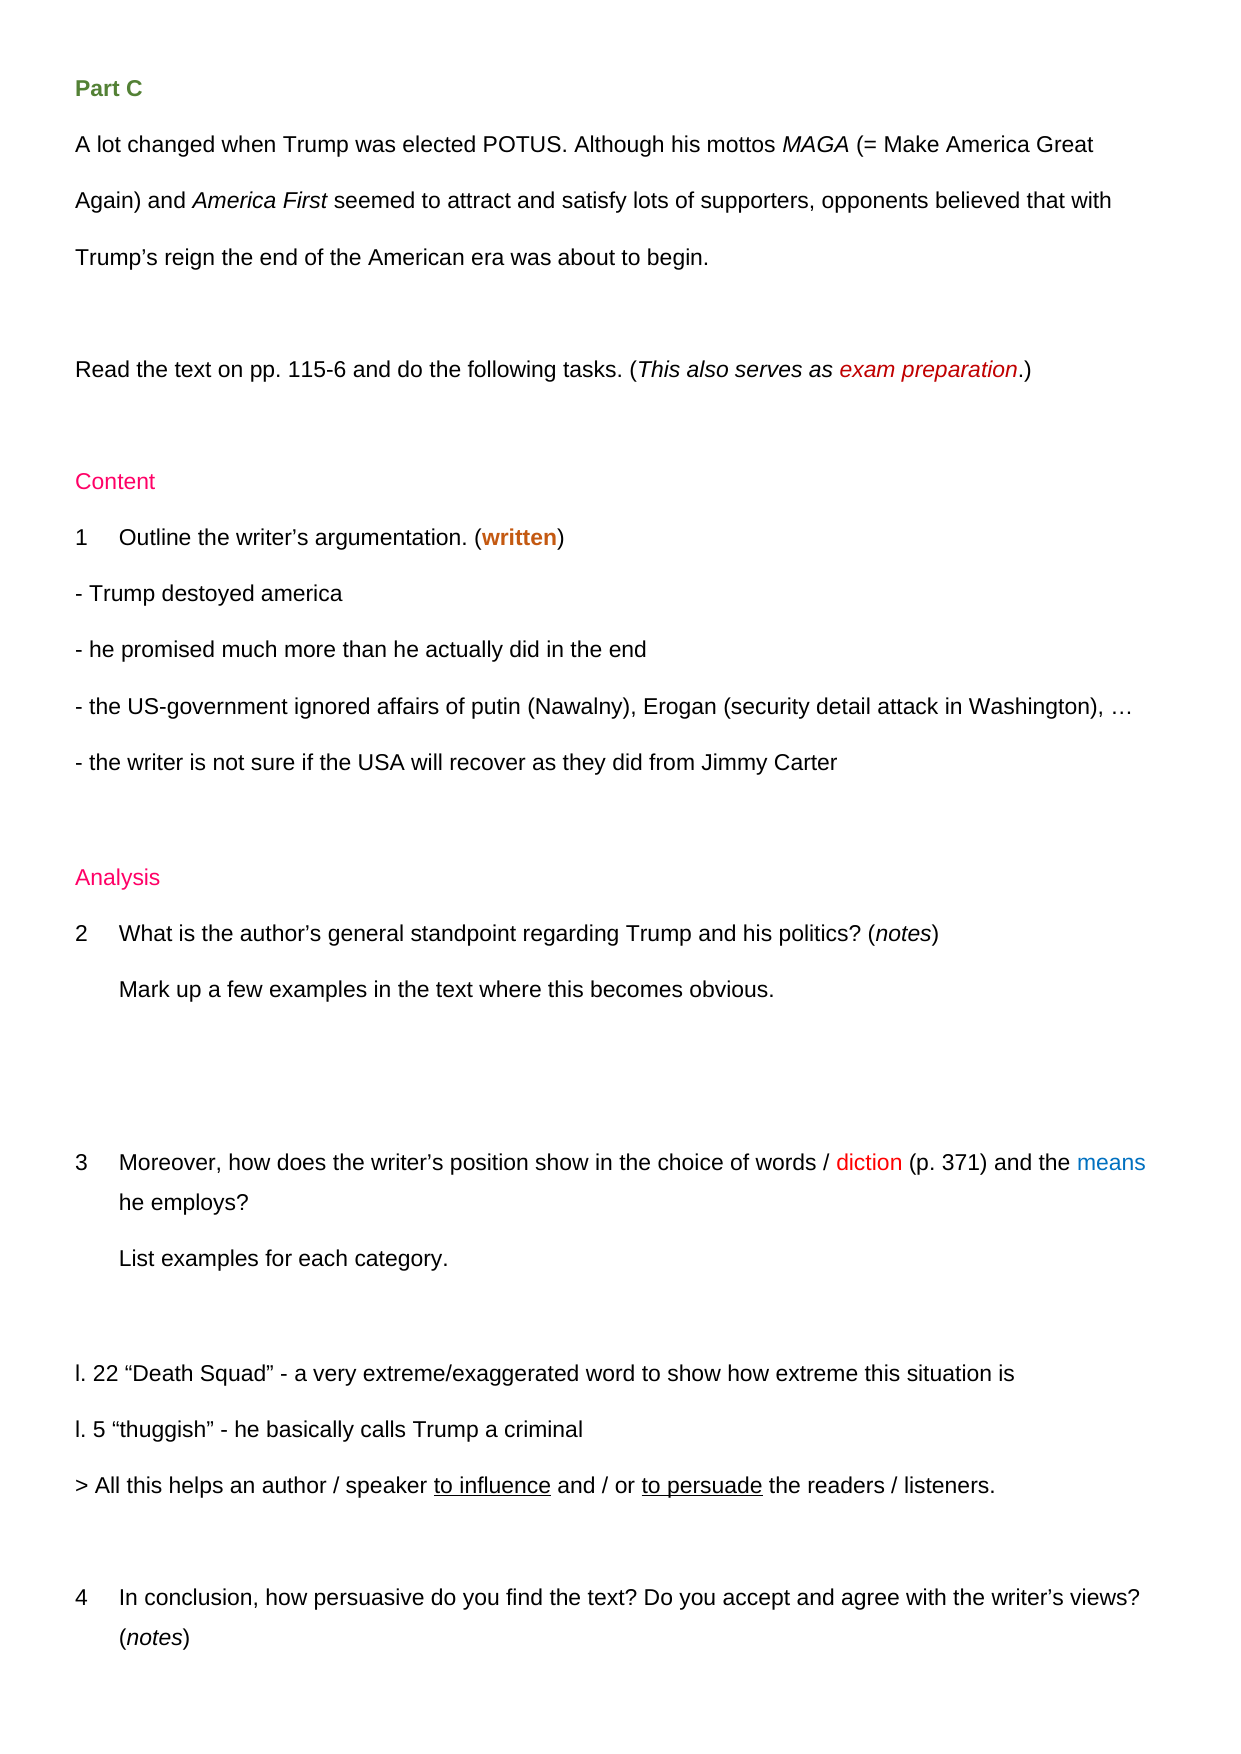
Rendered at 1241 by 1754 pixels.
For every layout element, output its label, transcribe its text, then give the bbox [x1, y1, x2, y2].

text l. 22 “Death Squad” - a very extreme/exaggerated word to show how extreme this situation is [75, 1360, 1165, 1386]
text - the US-government ignored affairs of putin (Nawalny), Erogan (security detail attack in Washington), … [75, 693, 1165, 719]
text l. 5 “thuggish” - he basically calls Trump a criminal [75, 1416, 1165, 1442]
text List examples for each category. [75, 1245, 1165, 1271]
text Analysis [75, 863, 1165, 890]
text Again) and America First seemed to attract and satisfy lots of supporters, opponents believed that with [75, 187, 1165, 214]
text - Trump destoyed america [75, 580, 1165, 607]
text 2 What is the author’s general standpoint regarding Trump and his politics? (notes) [75, 920, 1165, 946]
text - the writer is not sure if the USA will recover as they did from Jimmy Carter [75, 749, 1165, 775]
text > All this helps an author / speaker to influence and / or to persuade the readers / listeners. [75, 1472, 1165, 1498]
text Part C [75, 75, 1165, 101]
text Trump’s reign the end of the American era was about to begin. [75, 243, 1165, 270]
text 1 Outline the writer’s argumentation. (written) [75, 524, 1165, 551]
text A lot changed when Trump was elected POTUS. Although his mottos MAGA (= Make America Great [75, 131, 1165, 157]
text 3 Moreover, how does the writer’s position show in the choice of words / diction (p. 371) and the means he employs? [75, 1149, 1165, 1215]
text Mark up a few examples in the text where this becomes obvious. [75, 976, 1165, 1002]
text Read the text on pp. 115-6 and do the following tasks. (This also serves as exam preparation.) [75, 356, 1165, 382]
text Content [75, 468, 1165, 494]
text - he promised much more than he actually did in the end [75, 636, 1165, 663]
text 4 In conclusion, how persuasive do you find the text? Do you accept and agree with the writer’s views? (notes) [75, 1584, 1165, 1650]
